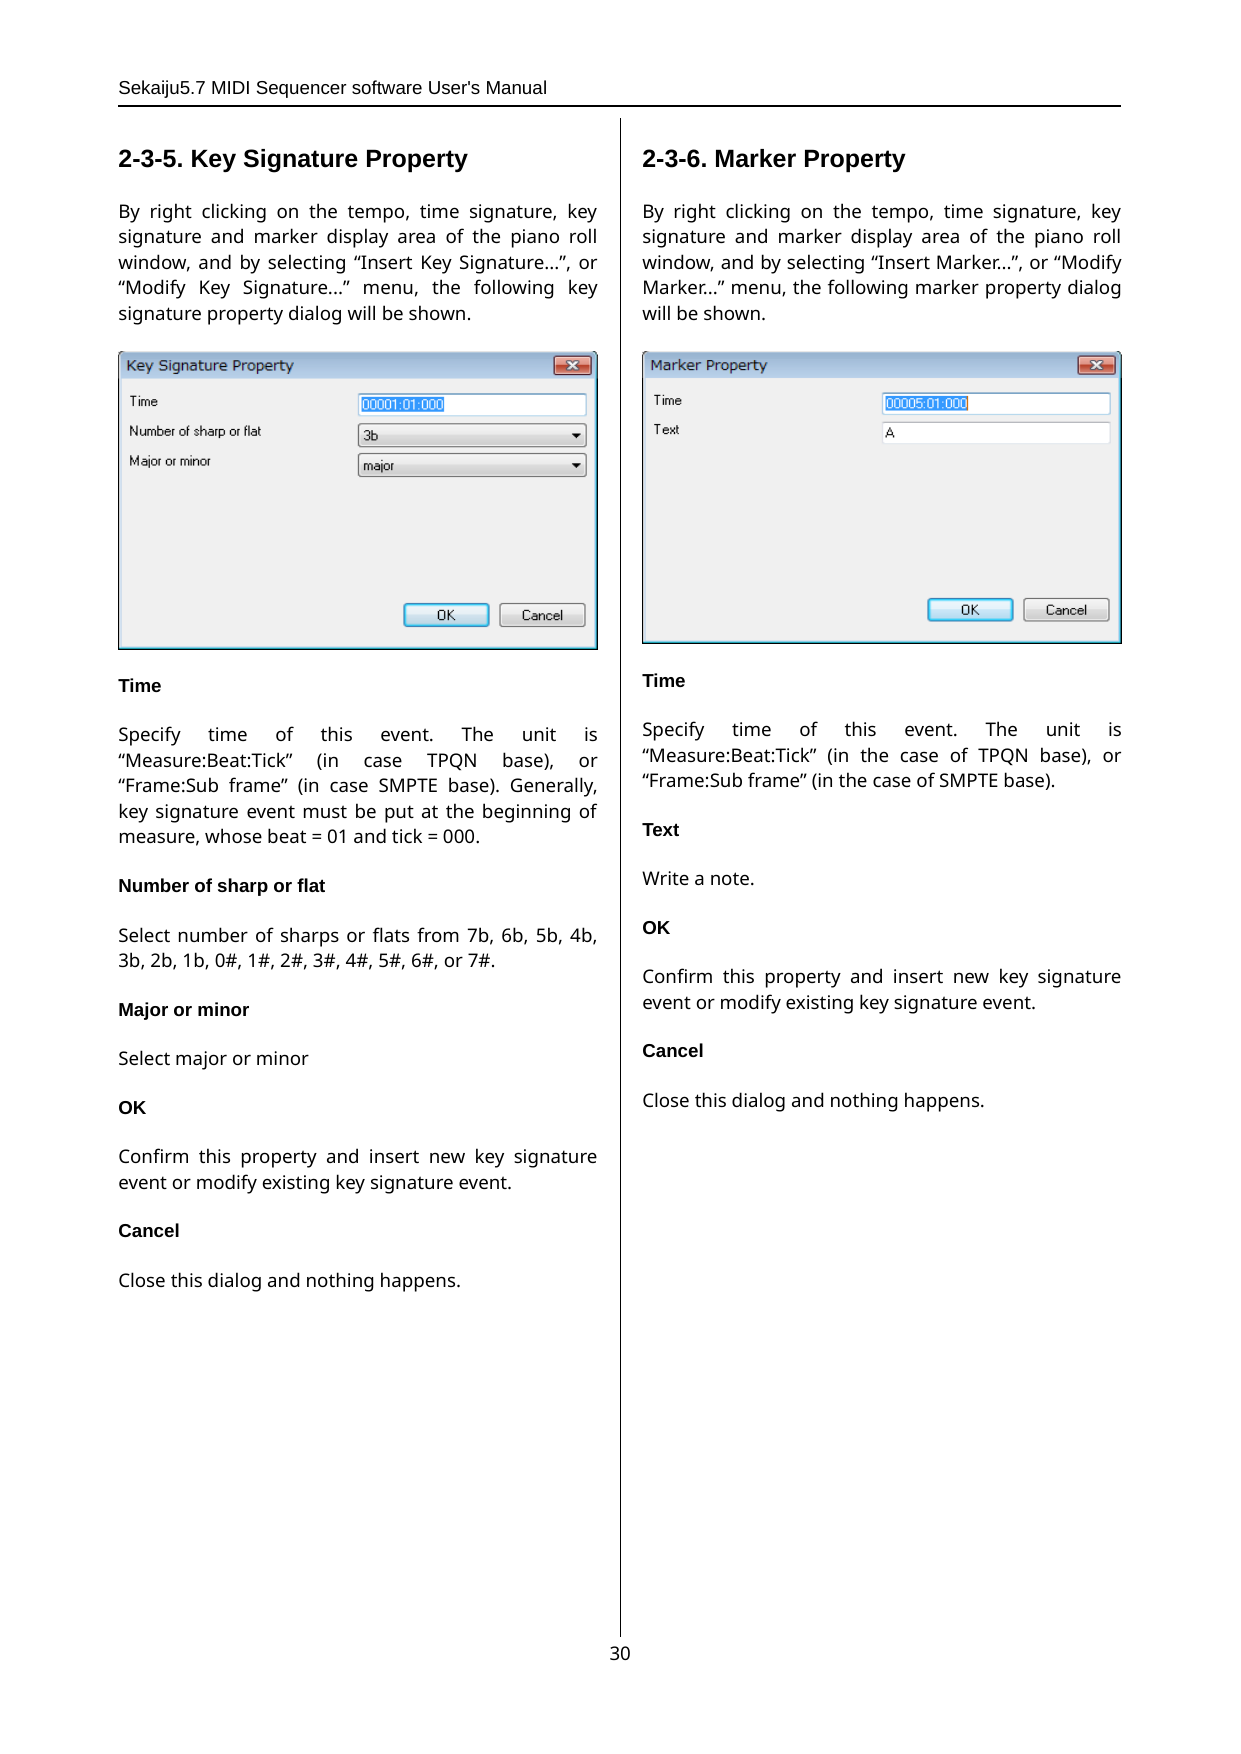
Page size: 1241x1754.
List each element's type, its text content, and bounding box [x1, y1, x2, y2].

text Confirm this property and insert new key signature event or modify existing key signature event. [642, 964, 1122, 1015]
text Write a note. [642, 866, 1122, 891]
picture [118, 351, 598, 650]
text Number of sharp or flat [118, 875, 598, 896]
text Select major or minor [118, 1046, 598, 1071]
text OK [118, 1097, 598, 1118]
text Cancel [118, 1220, 598, 1242]
subtitle 2-3-6. Marker Property [642, 144, 1122, 172]
text Select number of sharps or flats from 7b, 6b, 5b, 4b, 3b, 2b, 1b, 0#, 1#, 2#, 3#, 4#, 5#, 6#, or 7#. [118, 922, 598, 973]
text Cancel [642, 1040, 1122, 1062]
text Time [642, 669, 1122, 691]
text Specify time of this event. The unit is “Measure:Beat:Tick” (in the case of TPQN base), or “Frame:Sub frame” (in the case of SMPTE base). [642, 716, 1122, 793]
text Time [118, 675, 598, 696]
text By right clicking on the tempo, time signature, key signature and marker display area of the piano roll window, and by selecting “Insert Marker...”, or “Modify Marker...” menu, the following marker property dialog will be shown. [642, 198, 1122, 326]
text Text [642, 818, 1122, 840]
text Close this dialog and nothing happens. [118, 1267, 598, 1293]
text Major or minor [118, 998, 598, 1020]
picture [642, 351, 1122, 644]
text OK [642, 917, 1122, 938]
text By right clicking on the tempo, time signature, key signature and marker display area of the piano roll window, and by selecting “Insert Key Signature...”, or “Modify Key Signature...” menu, the following key signature property dialog will be shown. [118, 198, 598, 326]
text Close this dialog and nothing happens. [642, 1087, 1122, 1113]
text Specify time of this event. The unit is “Measure:Beat:Tick” (in case TPQN base), or “Frame:Sub frame” (in case SMPTE base). Generally, key signature event must be put at the beginning of measure, whose beat = 01 and tick = 000. [118, 722, 598, 849]
subtitle 2-3-5. Key Signature Property [118, 144, 598, 172]
text Confirm this property and insert new key signature event or modify existing key signature event. [118, 1144, 598, 1195]
